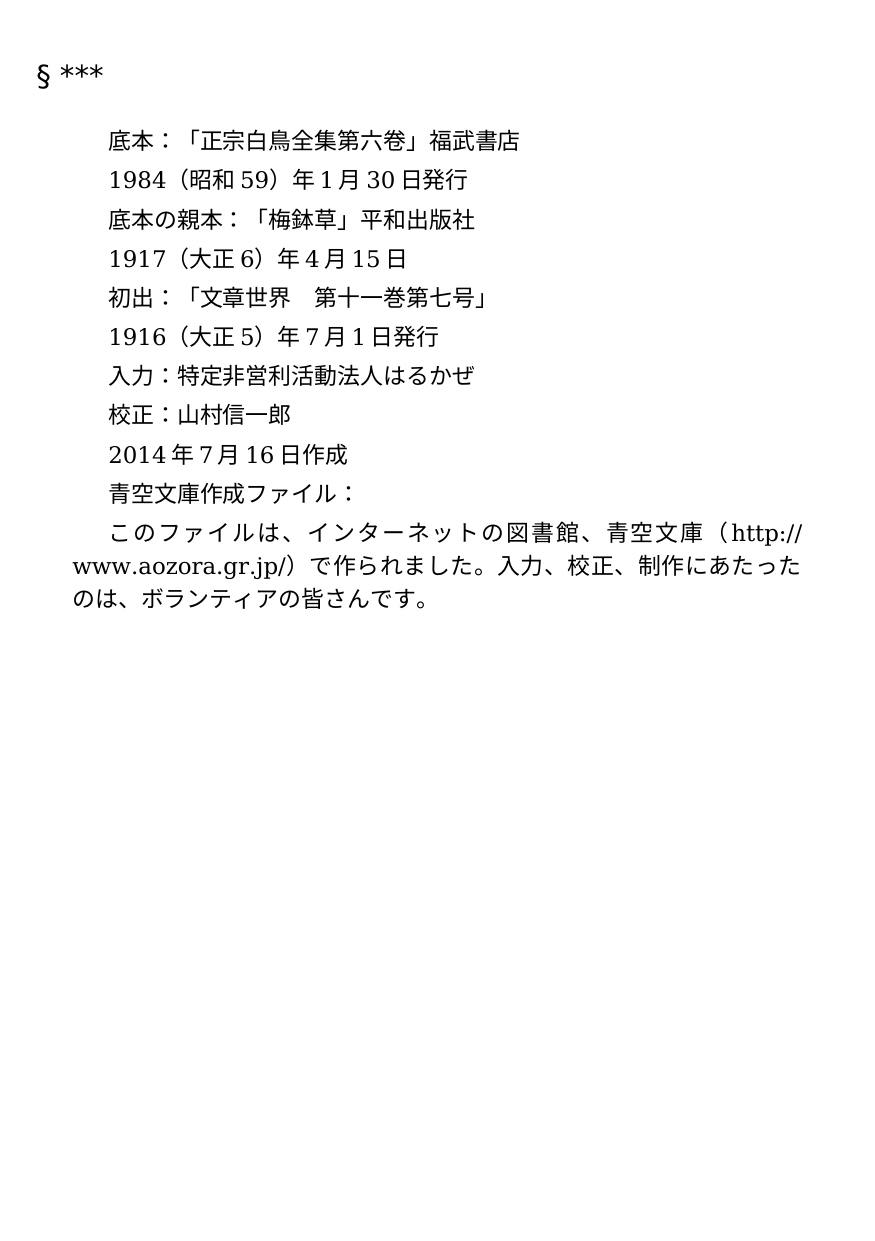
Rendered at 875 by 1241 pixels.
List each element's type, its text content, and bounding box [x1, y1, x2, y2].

text 青空文庫作成ファイル： [72, 476, 802, 509]
text 校正：山村信一郎 [72, 397, 802, 431]
text 入力：特定非営利活動法人はるかぜ [72, 358, 802, 391]
text 底本の親本：「梅鉢草」平和出版社 [72, 202, 802, 235]
text このファイルは、インターネットの図書館、青空文庫（http://www.aozora.gr.jp/）で作られました。入力、校正、制作にあたったのは、ボランティアの皆さんです。 [72, 515, 802, 614]
text 初出：「文章世界 第十一巻第七号」 [72, 280, 802, 313]
text 底本：「正宗白鳥全集第六卷」福武書店 [72, 123, 802, 156]
text 1916（大正5）年7月1日発行 [72, 319, 802, 352]
text 1984（昭和59）年1月30日発行 [72, 162, 802, 196]
text 2014年7月16日作成 [72, 437, 802, 470]
subtitle § *** [36, 60, 838, 94]
text 1917（大正6）年4月15日 [72, 241, 802, 274]
